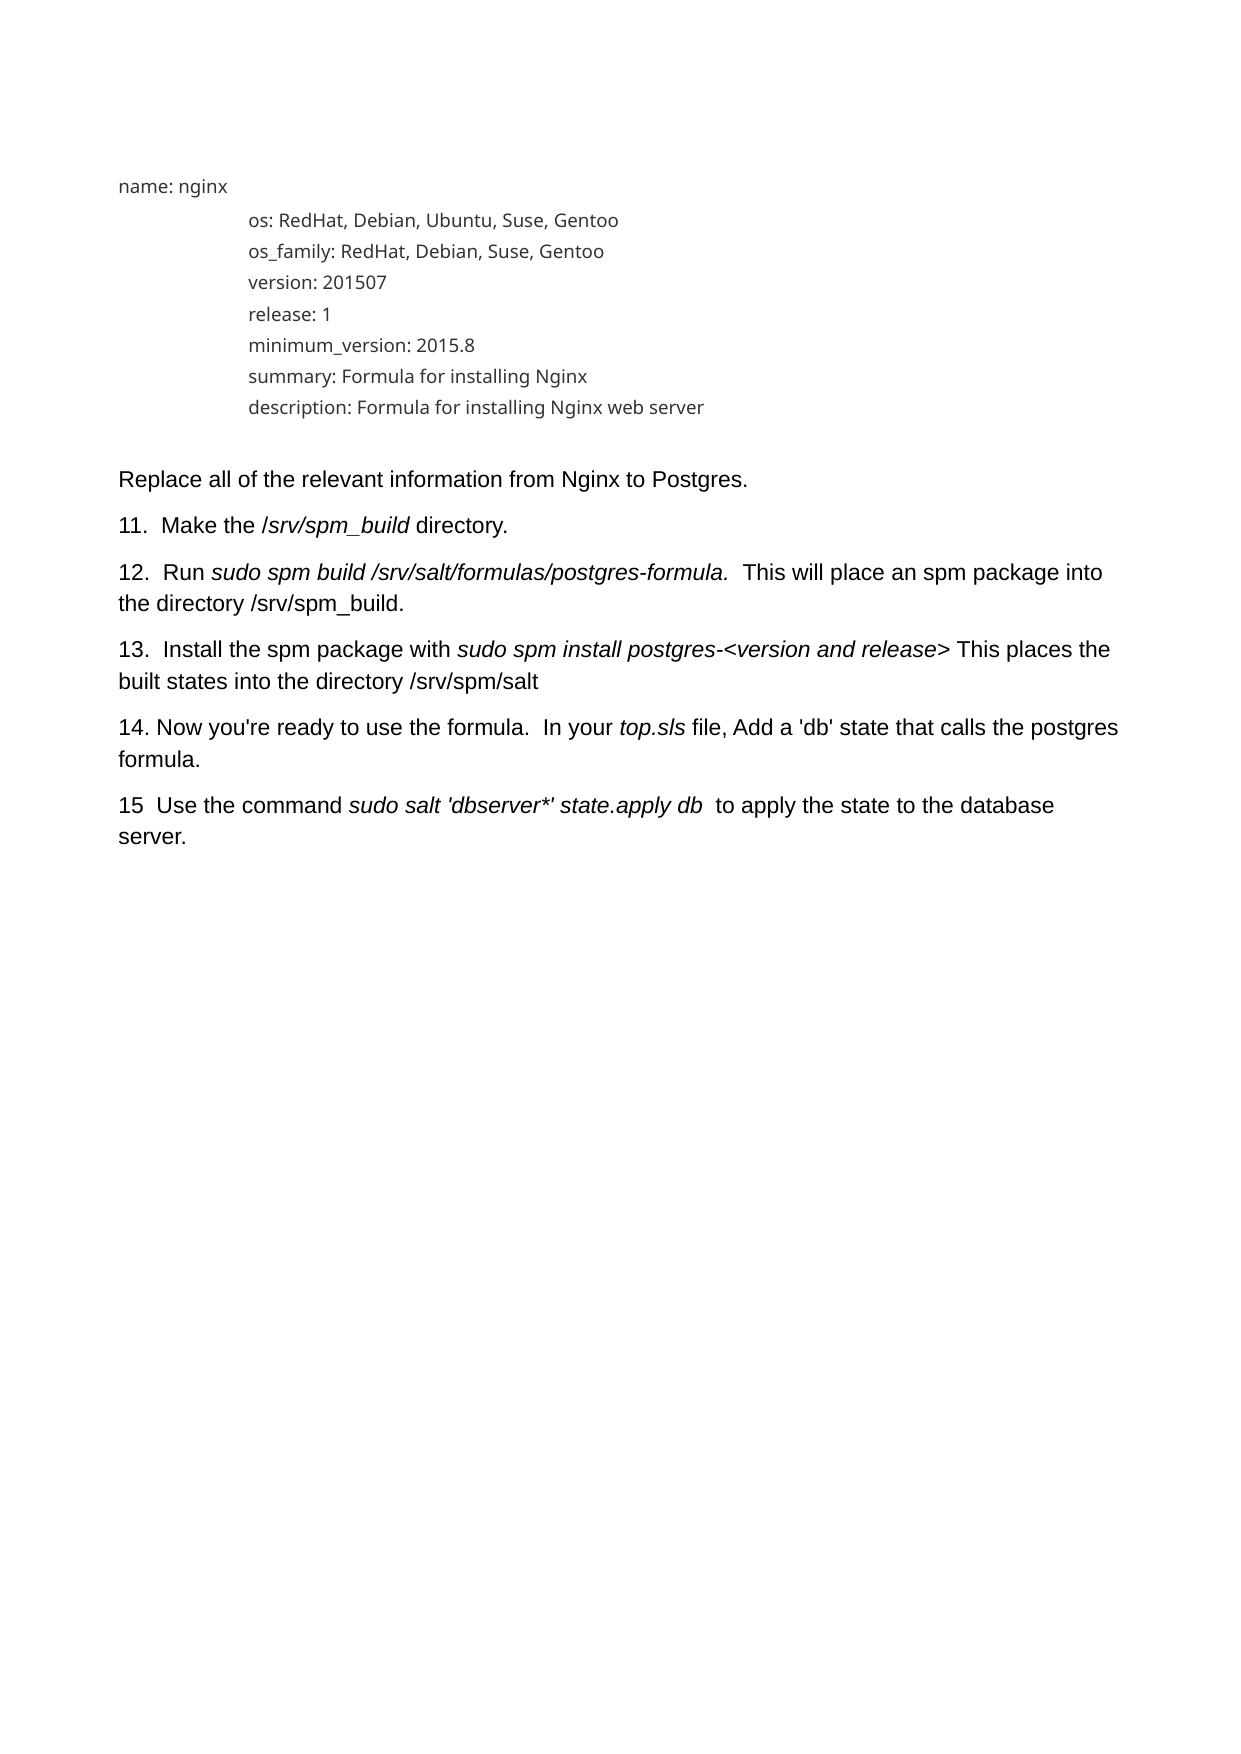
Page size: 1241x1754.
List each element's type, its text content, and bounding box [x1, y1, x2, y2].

table_cell os: RedHat, Debian, Ubuntu, Suse, Gentoo [248, 201, 750, 233]
text Replace all of the relevant information from Nginx to Postgres. [118, 466, 1122, 493]
text 15 Use the command sudo salt 'dbserver*' state.apply db to apply the state to the database server. [118, 792, 1122, 849]
table_cell [118, 358, 248, 389]
text 13. Install the spm package with sudo spm install postgres-<version and release> This places the built states into the directory /srv/spm/salt [118, 636, 1122, 694]
table_header name: nginx [118, 164, 248, 201]
table_cell [118, 201, 248, 233]
table_cell summary: Formula for installing Nginx [248, 358, 750, 389]
table_cell version: 201507 [248, 264, 750, 295]
table_cell minimum_version: 2015.8 [248, 326, 750, 358]
table_cell [118, 264, 248, 295]
table_cell description: Formula for installing Nginx web server [248, 389, 750, 420]
table_cell os_family: RedHat, Debian, Suse, Gentoo [248, 233, 750, 264]
text 14. Now you're ready to use the formula. In your top.sls file, Add a 'db' state that calls the postgres formula. [118, 714, 1122, 772]
table_cell [118, 295, 248, 326]
table_cell [118, 389, 248, 420]
table_cell [118, 326, 248, 358]
table_cell release: 1 [248, 295, 750, 326]
table_header [248, 164, 750, 201]
text 12. Run sudo spm build /srv/salt/formulas/postgres-formula. This will place an spm package into the directory /srv/spm_build. [118, 558, 1122, 616]
table_cell [118, 233, 248, 264]
text 11. Make the /srv/spm_build directory. [118, 512, 1122, 539]
